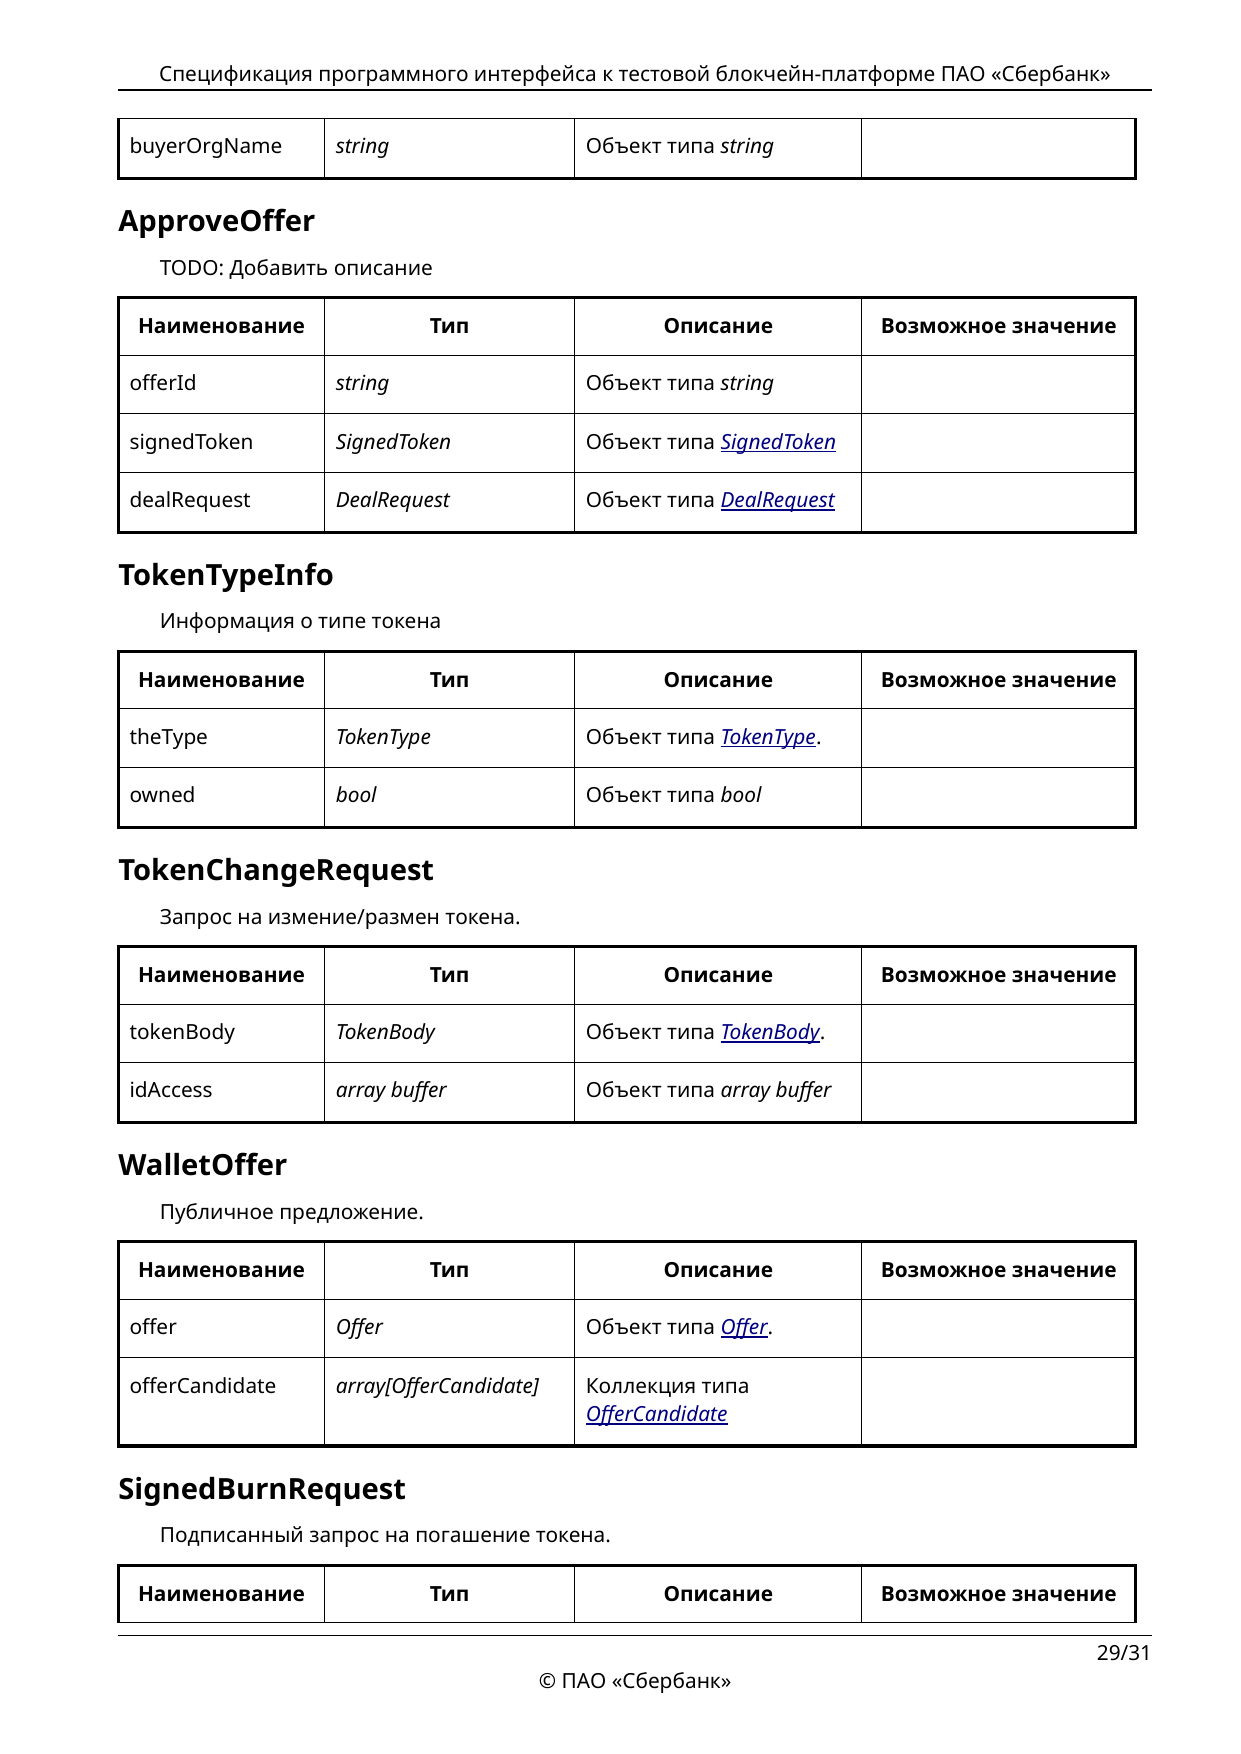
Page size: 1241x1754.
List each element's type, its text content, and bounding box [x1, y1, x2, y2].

table_cell signedToken [120, 414, 324, 472]
table_header Возможное значение [862, 1243, 1134, 1298]
table_cell offerId [120, 356, 324, 413]
table_header Наименование [120, 299, 324, 354]
table_header Возможное значение [862, 299, 1134, 354]
table_cell Объект типа SignedToken [575, 414, 861, 472]
table_cell Offer [325, 1300, 574, 1357]
table_cell Объект типа TokenBody. [575, 1005, 861, 1062]
subtitle TokenTypeInfo [118, 554, 1152, 594]
table_cell buyerOrgName [120, 119, 324, 177]
table_header Возможное значение [862, 1567, 1134, 1622]
table_cell Объект типа DealRequest [575, 473, 861, 531]
table_header Описание [575, 653, 861, 708]
table_header Наименование [120, 653, 324, 708]
table_cell offer [120, 1300, 324, 1357]
table_cell [862, 473, 1134, 531]
table_header Описание [575, 1243, 861, 1298]
table_cell Коллекция типа OfferCandidate [575, 1358, 861, 1444]
table_cell Объект типа bool [575, 768, 861, 826]
table_cell tokenBody [120, 1005, 324, 1062]
table_header Тип [325, 1243, 574, 1298]
table_cell [862, 1300, 1134, 1357]
table_cell Объект типа Offer. [575, 1300, 861, 1357]
text Подписанный запрос на погашение токена. [118, 1520, 1152, 1549]
table_cell Объект типа string [575, 119, 861, 177]
text Запрос на измение/размен токена. [118, 902, 1152, 930]
table_cell Объект типа string [575, 356, 861, 413]
table_cell [862, 414, 1134, 472]
table_header Возможное значение [862, 653, 1134, 708]
text Информация о типе токена [118, 607, 1152, 635]
table_header Возможное значение [862, 948, 1134, 1003]
table_cell [862, 1063, 1134, 1121]
table_cell idAccess [120, 1063, 324, 1121]
table_cell owned [120, 768, 324, 826]
table_header Тип [325, 948, 574, 1003]
table_header Наименование [120, 1243, 324, 1298]
text TODO: Добавить описание [118, 253, 1152, 281]
table_cell bool [325, 768, 574, 826]
table_cell SignedToken [325, 414, 574, 472]
table_header Тип [325, 1567, 574, 1622]
table_header Описание [575, 948, 861, 1003]
table_cell TokenType [325, 709, 574, 767]
text Публичное предложение. [118, 1197, 1152, 1225]
table_cell [862, 1005, 1134, 1062]
table_cell [862, 768, 1134, 826]
table_cell TokenBody [325, 1005, 574, 1062]
table_cell [862, 119, 1134, 177]
table_cell array buffer [325, 1063, 574, 1121]
table_cell offerCandidate [120, 1358, 324, 1444]
subtitle TokenChangeRequest [118, 849, 1152, 889]
table_header Описание [575, 1567, 861, 1622]
table_header Тип [325, 653, 574, 708]
table_cell DealRequest [325, 473, 574, 531]
table_cell [862, 356, 1134, 413]
table_cell theType [120, 709, 324, 767]
subtitle SignedBurnRequest [118, 1468, 1152, 1508]
subtitle WalletOffer [118, 1145, 1152, 1184]
table_cell dealRequest [120, 473, 324, 531]
table_cell string [325, 119, 574, 177]
table_header Тип [325, 299, 574, 354]
table_header Описание [575, 299, 861, 354]
table_cell Объект типа array buffer [575, 1063, 861, 1121]
table_cell [862, 1358, 1134, 1444]
table_cell [862, 709, 1134, 767]
table_cell array[OfferCandidate] [325, 1358, 574, 1444]
table_cell string [325, 356, 574, 413]
subtitle ApproveOffer [118, 201, 1152, 240]
table_cell Объект типа TokenType. [575, 709, 861, 767]
table_header Наименование [120, 948, 324, 1003]
table_header Наименование [120, 1567, 324, 1622]
